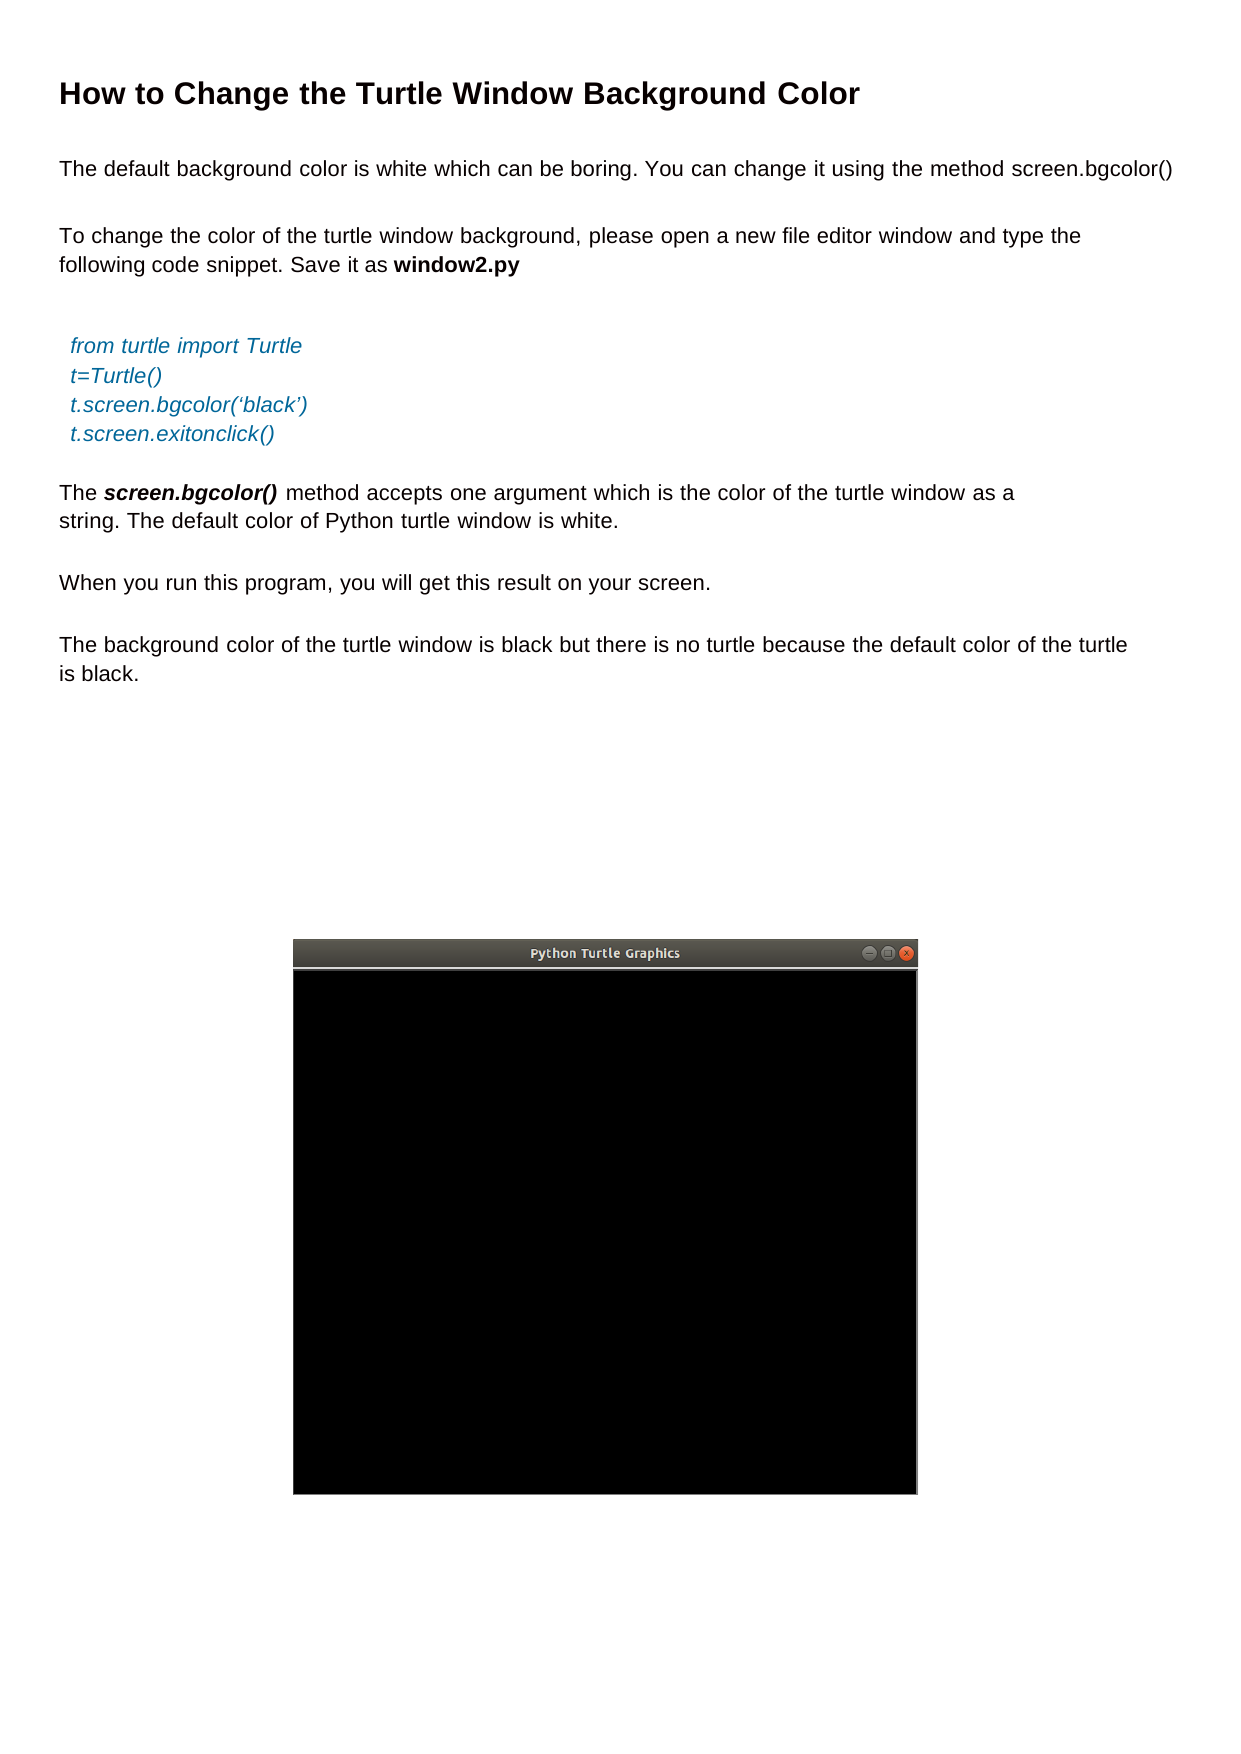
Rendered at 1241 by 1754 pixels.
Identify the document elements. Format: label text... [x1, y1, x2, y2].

text t=Turtle() [70, 362, 1194, 388]
text The background color of the turtle window is black but there is no turtle because the default color of the turtle is black. [59, 632, 1128, 686]
picture [293, 939, 919, 1495]
text from turtle import Turtle [70, 333, 1194, 358]
text To change the color of the turtle window background, please open a new file editor window and type the following code snippet. Save it as window2.py [59, 223, 1148, 277]
text t.screen.bgcolor(‘black’) [70, 392, 1194, 417]
text When you run this program, you will get this result on your screen. [59, 570, 1194, 595]
text The screen.bgcolor() method accepts one argument which is the color of the turtle window as a string. The default color of Python turtle window is white. [59, 479, 1052, 533]
text The default background color is white which can be boring. You can change it using the method screen.bgcolor() [59, 156, 1194, 181]
text How to Change the Turtle Window Background Color [59, 75, 1194, 111]
text t.screen.exitonclick() [70, 421, 1194, 446]
